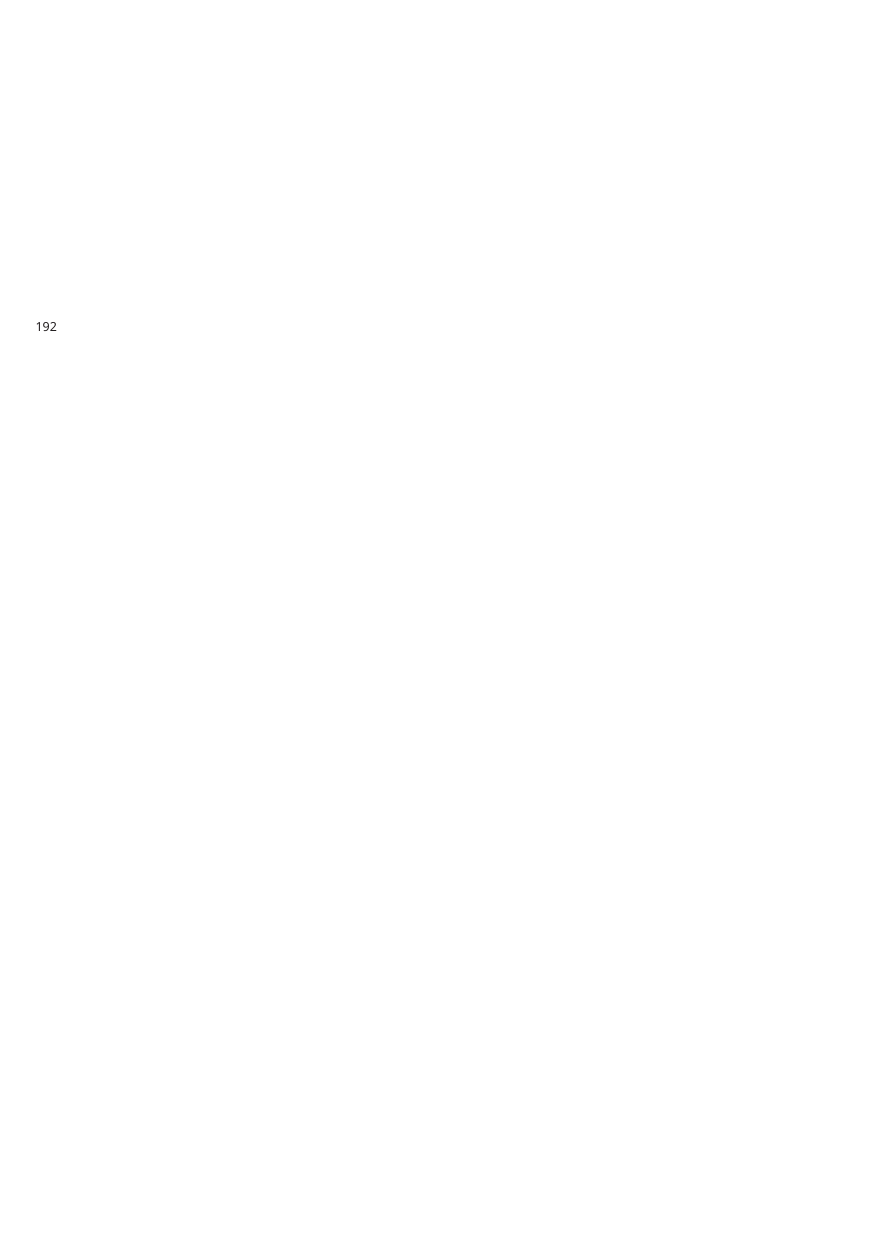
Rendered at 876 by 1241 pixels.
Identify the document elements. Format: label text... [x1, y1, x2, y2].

text 192 [35, 318, 856, 335]
